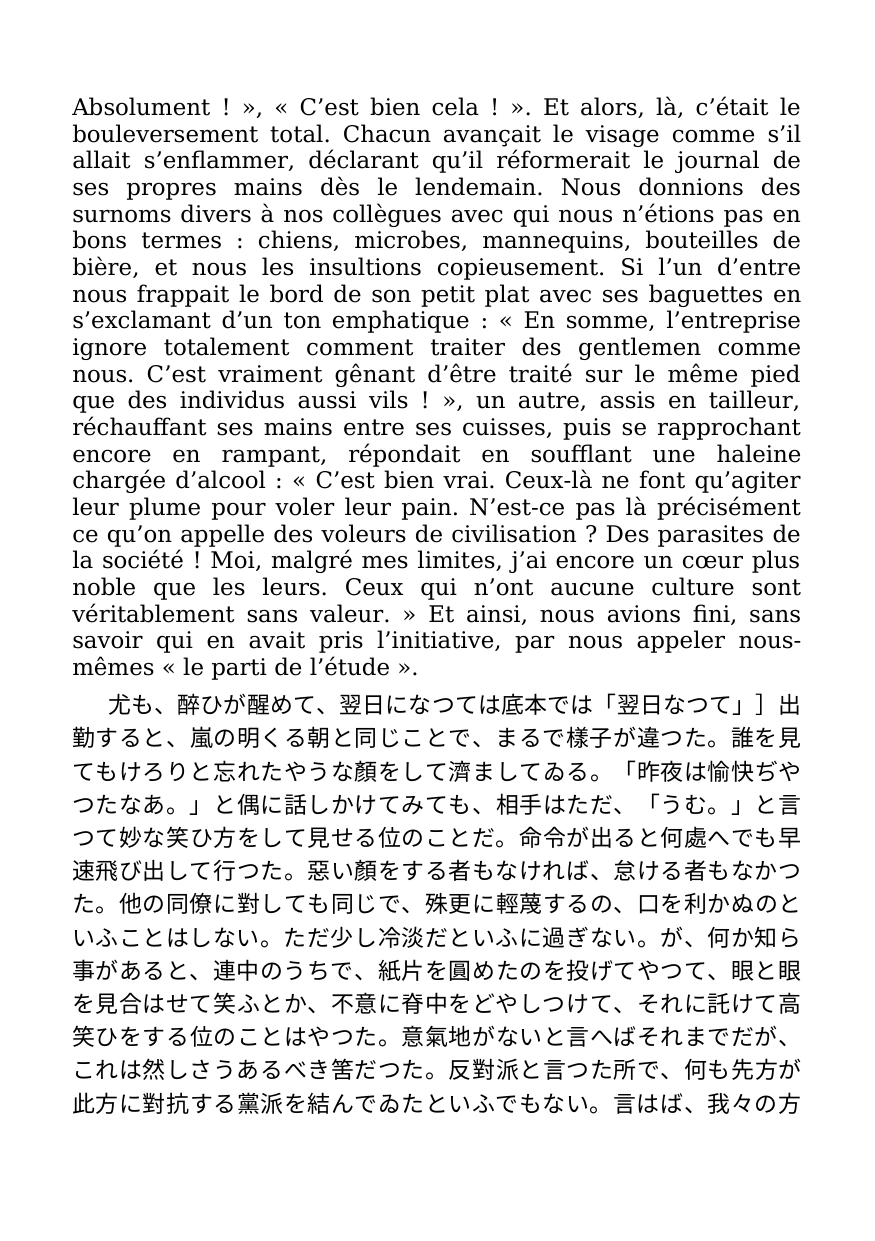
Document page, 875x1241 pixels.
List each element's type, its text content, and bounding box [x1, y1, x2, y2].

text 尤も、醉ひが醒めて、翌日になつては底本では「翌日なつて」］出勤すると、嵐の明くる朝と同じことで、まるで樣子が違つた。誰を見てもけろりと忘れたやうな顏をして濟ましてゐる。「昨夜は愉快ぢやつたなあ。」と偶に話しかけてみても、相手はただ、「うむ。」と言つて妙な笑ひ方をして見せる位のことだ。命令が出ると何處へでも早速飛び出して行つた。惡い顏をする者もなければ、怠ける者もなかつた。他の同僚に對しても同じで、殊更に輕蔑するの、口を利かぬのといふことはしない。ただ少し冷淡だといふに過ぎない。が、何か知ら事があると、連中のうちで、紙片を圓めたのを投げてやつて、眼と眼を見合はせて笑ふとか、不意に脊中をどやしつけて、それに託けて高笑ひをする位のことはやつた。意氣地がないと言へばそれまでだが、これは然しさうあるべき筈だつた。反對派と言つた所で、何も先方が此方に對抗する黨派を結んでゐたといふでもない。言はば、我々の方 [72, 687, 802, 1119]
text Absolument ! », « C’est bien cela ! ». Et alors, là, c’était le bouleversement total. Chacun avançait le visage comme s’il allait s’enflammer, déclarant qu’il réformerait le journal de ses propres mains dès le lendemain. Nous donnions des surnoms divers à nos collègues avec qui nous n’étions pas en bons termes : chiens, microbes, mannequins, bouteilles de bière, et nous les insultions copieusement. Si l’un d’entre nous frappait le bord de son petit plat avec ses baguettes en s’exclamant d’un ton emphatique : « En somme, l’entreprise ignore totalement comment traiter des gentlemen comme nous. C’est vraiment gênant d’être traité sur le même pied que des individus aussi vils ! », un autre, assis en tailleur, réchauffant ses mains entre ses cuisses, puis se rapprochant encore en rampant, répondait en soufflant une haleine chargée d’alcool : « C’est bien vrai. Ceux-là ne font qu’agiter leur plume pour voler leur pain. N’est-ce pas là précisément ce qu’on appelle des voleurs de civilisation ? Des parasites de la société ! Moi, malgré mes limites, j’ai encore un cœur plus noble que les leurs. Ceux qui n’ont aucune culture sont véritablement sans valeur. » Et ainsi, nous avions fini, sans savoir qui en avait pris l’initiative, par nous appeler nous-mêmes « le parti de l’étude ». [72, 94, 802, 681]
